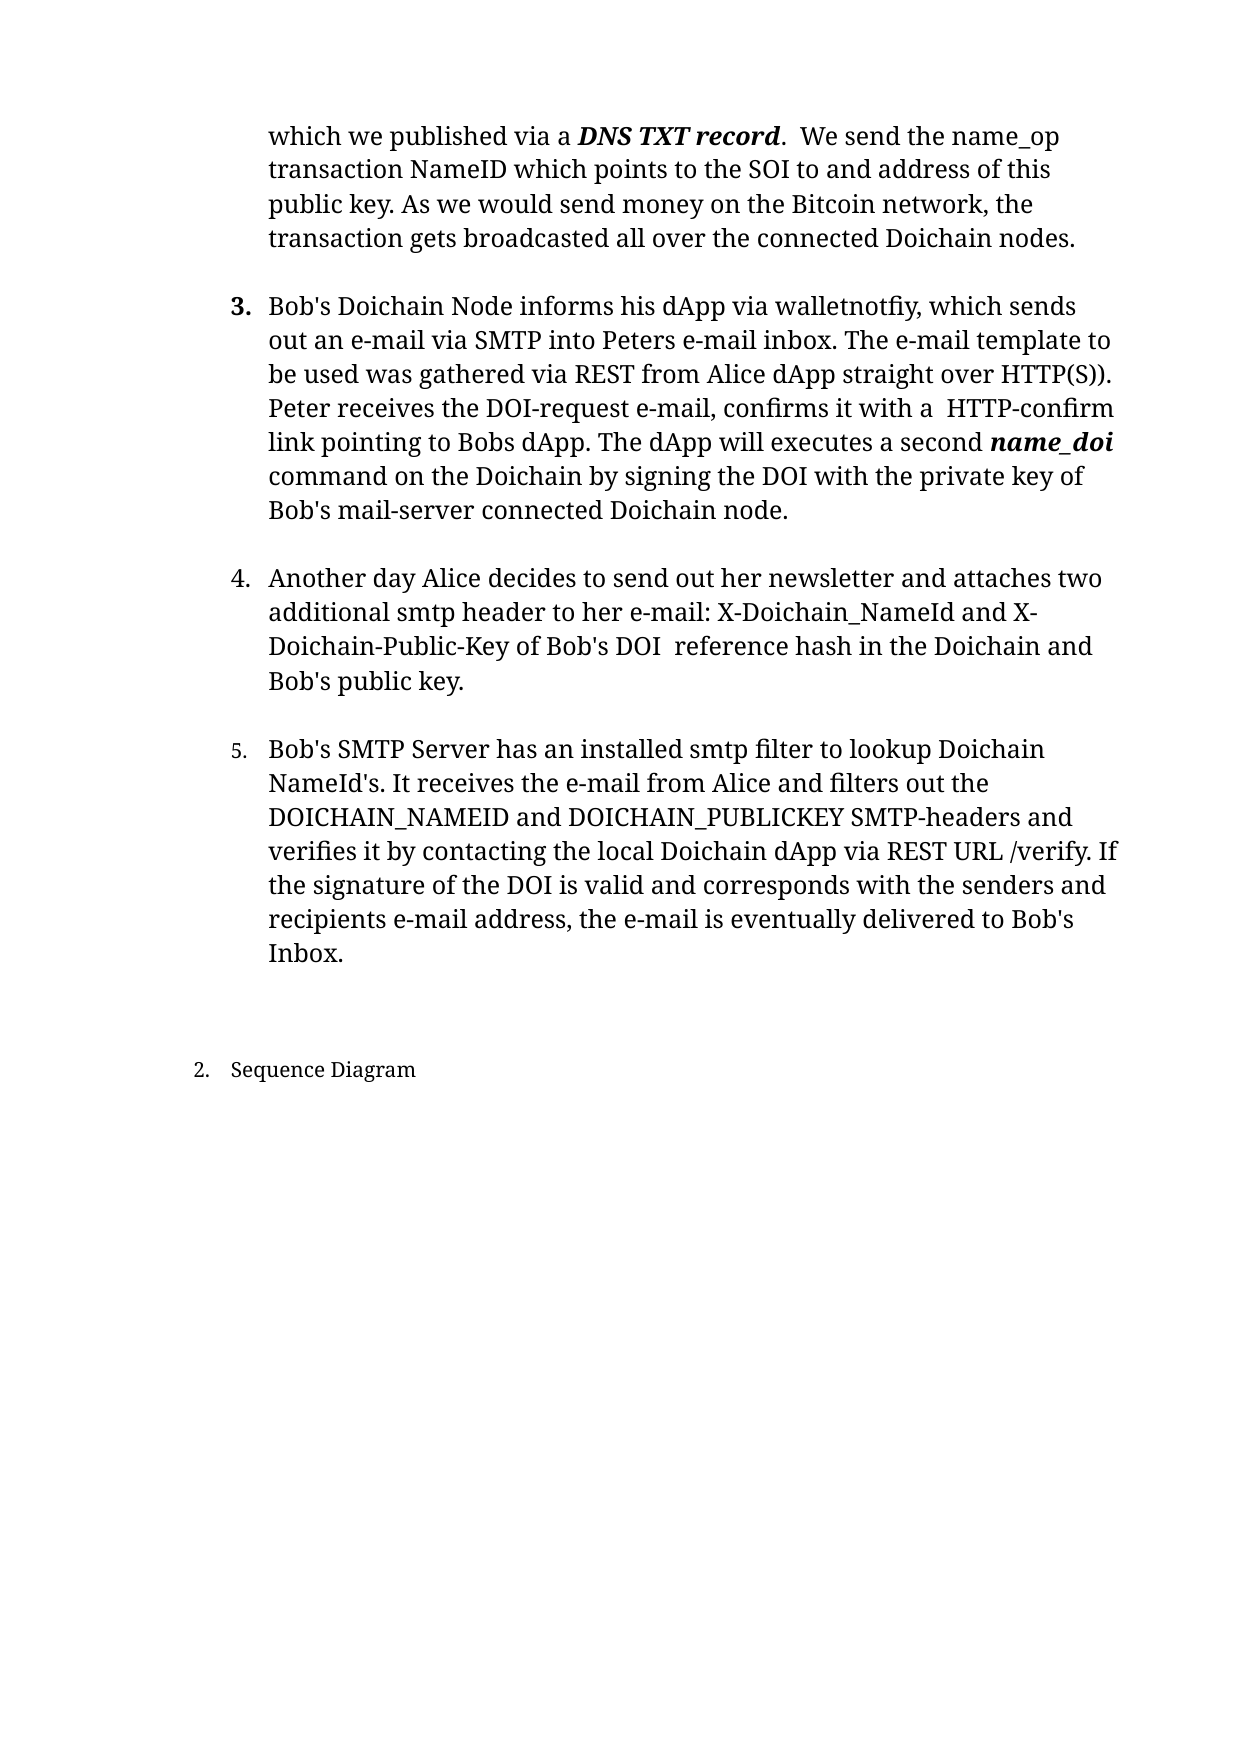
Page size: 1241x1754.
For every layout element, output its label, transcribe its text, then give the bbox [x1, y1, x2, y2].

list Sequence Diagram [193, 1055, 1122, 1083]
list Bob's Doichain Node informs his dApp via walletnotfiy, which sends out an e-mail via SMTP into Peters e-mail inbox. The e-mail template to be used was gathered via REST from Alice dApp straight over HTTP(S)). Peter receives the DOI-request e-mail, confirms it with a HTTP-confirm link pointing to Bobs dApp. The dApp will executes a second name_doi command on the Doichain by signing the DOI with the private key of Bob's mail-server connected Doichain node. [231, 288, 1122, 561]
list Another day Alice decides to send out her newsletter and attaches two additional smtp header to her e-mail: X-Doichain_NameId and X-Doichain-Public-Key of Bob's DOI reference hash in the Doichain and Bob's public key. [231, 561, 1122, 731]
list Bob's SMTP Server has an installed smtp filter to lookup Doichain NameId's. It receives the e-mail from Alice and filters out the DOICHAIN_NAMEID and DOICHAIN_PUBLICKEY SMTP-headers and verifies it by contacting the local Doichain dApp via REST URL /verify. If the signature of the DOI is valid and corresponds with the senders and recipients e-mail address, the e-mail is eventually delivered to Bob's Inbox. [231, 731, 1122, 970]
list which we published via a DNS TXT record. We send the name_op transaction NameID which points to the SOI to and address of this public key. As we would send money on the Bitcoin network, the transaction gets broadcasted all over the connected Doichain nodes. [231, 118, 1122, 288]
